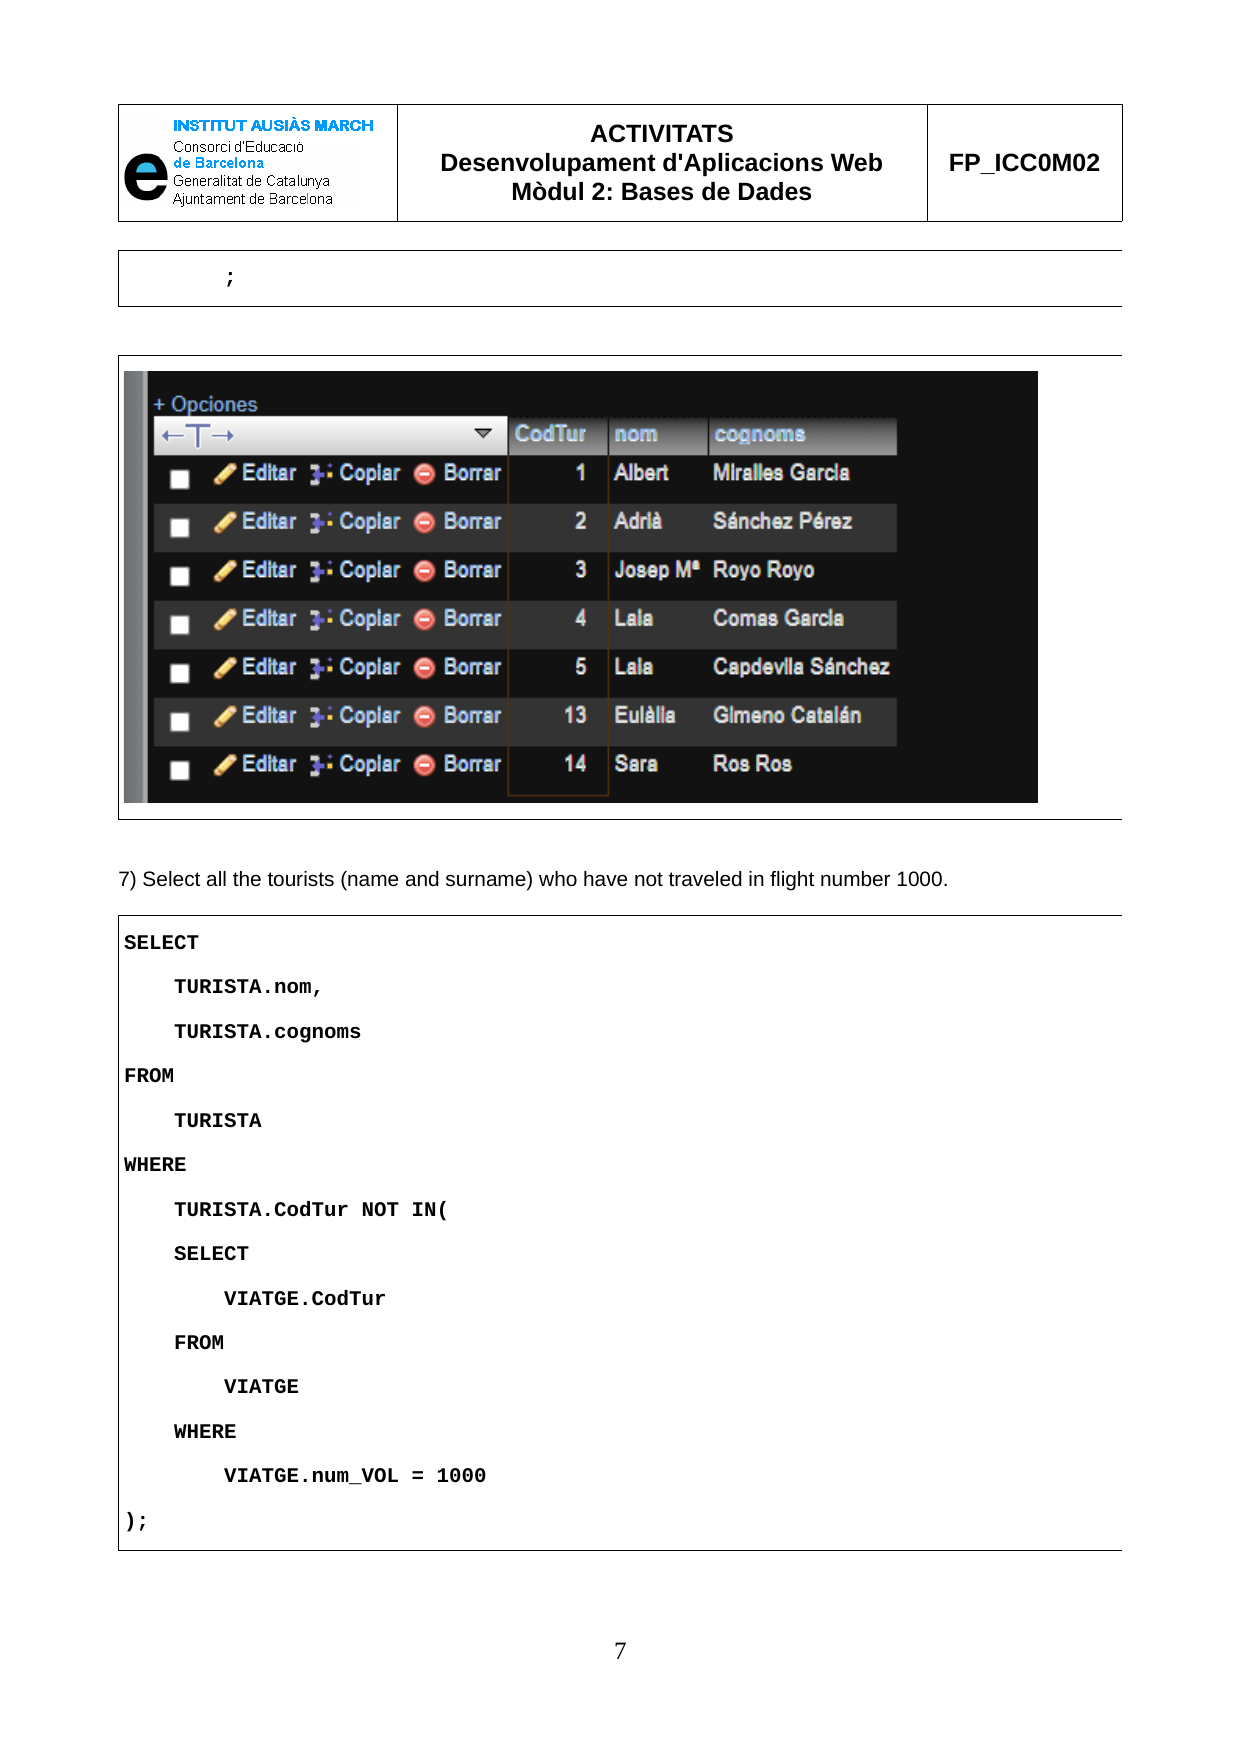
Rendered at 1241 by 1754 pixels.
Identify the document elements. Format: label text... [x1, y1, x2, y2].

table_header SELECT TURISTA.nom, TURISTA.cognoms FROM TURISTA WHERE TURISTA.CodTur NOT IN( SELECT VIATGE.CodTur FROM VIATGE WHERE VIATGE.num_VOL = 1000 ); [119, 916, 1122, 1550]
text 7) Select all the tourists (name and surname) who have not traveled in flight number 1000. [118, 867, 1122, 891]
table_header [119, 356, 1122, 819]
table_header ; [119, 251, 1122, 306]
